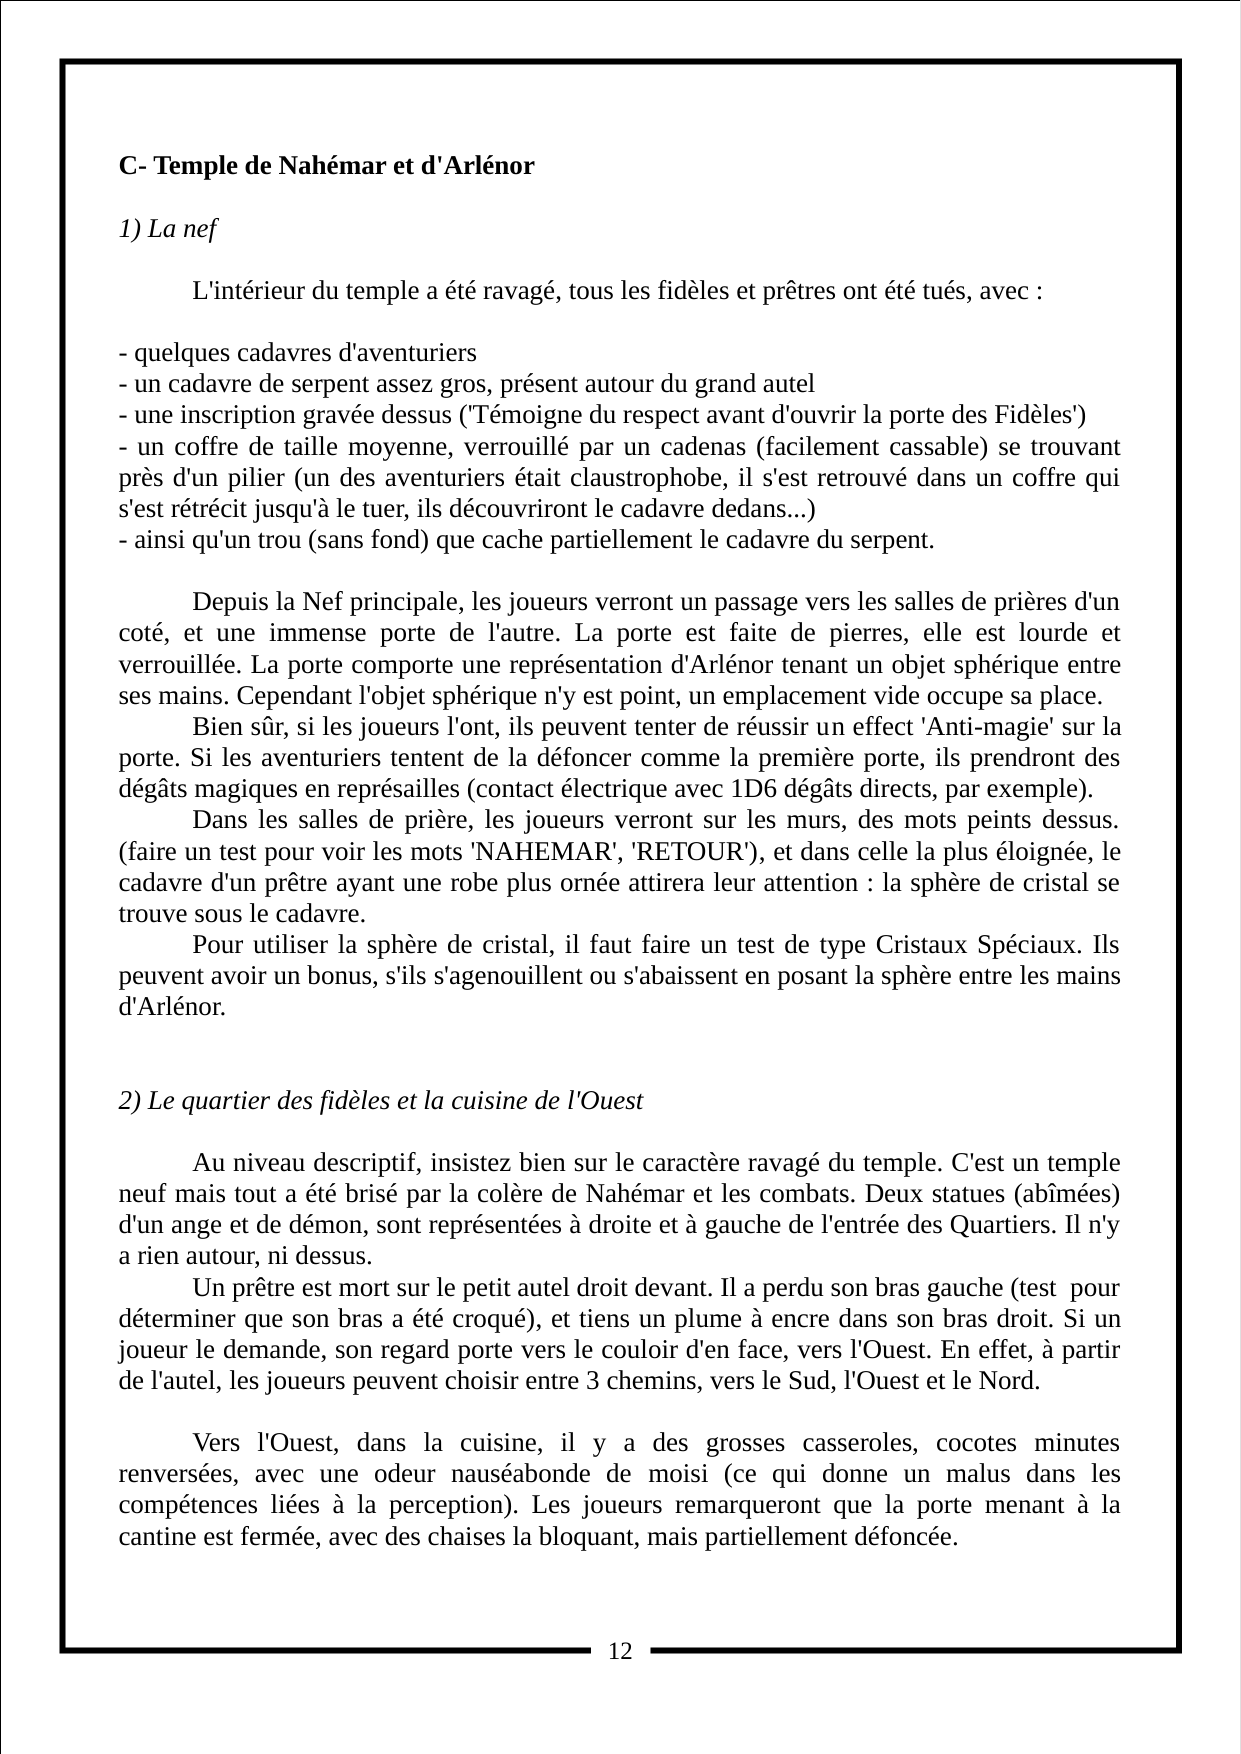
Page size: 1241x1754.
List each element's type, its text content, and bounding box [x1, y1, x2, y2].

text - un cadavre de serpent assez gros, présent autour du grand autel [118, 367, 1122, 398]
picture [1, 1, 1240, 1754]
text - un coffre de taille moyenne, verrouillé par un cadenas (facilement cassable) se trouvant près d'un pilier (un des aventuriers était claustrophobe, il s'est retrouvé dans un coffre qui s'est rétrécit jusqu'à le tuer, ils découvriront le cadavre dedans...) [118, 430, 1122, 523]
text Un prêtre est mort sur le petit autel droit devant. Il a perdu son bras gauche (test pour déterminer que son bras a été croqué), et tiens un plume à encre dans son bras droit. Si un joueur le demande, son regard porte vers le couloir d'en face, vers l'Ouest. En effet, à partir de l'autel, les joueurs peuvent choisir entre 3 chemins, vers le Sud, l'Ouest et le Nord. [118, 1271, 1122, 1395]
text 2) Le quartier des fidèles et la cuisine de l'Ouest [118, 1084, 1122, 1115]
text - une inscription gravée dessus ('Témoigne du respect avant d'ouvrir la porte des Fidèles') [118, 398, 1122, 430]
text Bien sûr, si les joueurs l'ont, ils peuvent tenter de réussir un effect 'Anti-magie' sur la porte. Si les aventuriers tentent de la défoncer comme la première porte, ils prendront des dégâts magiques en représailles (contact électrique avec 1D6 dégâts directs, par exemple). [118, 710, 1122, 803]
text Dans les salles de prière, les joueurs verront sur les murs, des mots peints dessus. (faire un test pour voir les mots 'NAHEMAR', 'RETOUR'), et dans celle la plus éloignée, le cadavre d'un prêtre ayant une robe plus ornée attirera leur attention : la sphère de cristal se trouve sous le cadavre. [118, 803, 1122, 928]
text L'intérieur du temple a été ravagé, tous les fidèles et prêtres ont été tués, avec : [118, 274, 1122, 305]
text Depuis la Nef principale, les joueurs verront un passage vers les salles de prières d'un coté, et une immense porte de l'autre. La porte est faite de pierres, elle est lourde et verrouillée. La porte comporte une représentation d'Arlénor tenant un objet sphérique entre ses mains. Cependant l'objet sphérique n'y est point, un emplacement vide occupe sa place. [118, 585, 1122, 710]
text C- Temple de Nahémar et d'Arlénor [118, 149, 1122, 181]
text - quelques cadavres d'aventuriers [118, 336, 1122, 367]
text - ainsi qu'un trou (sans fond) que cache partiellement le cadavre du serpent. [118, 523, 1122, 554]
text 1) La nef [118, 212, 1122, 243]
text Pour utiliser la sphère de cristal, il faut faire un test de type Cristaux Spéciaux. Ils peuvent avoir un bonus, s'ils s'agenouillent ou s'abaissent en posant la sphère entre les mains d'Arlénor. [118, 928, 1122, 1021]
text Au niveau descriptif, insistez bien sur le caractère ravagé du temple. C'est un temple neuf mais tout a été brisé par la colère de Nahémar et les combats. Deux statues (abîmées) d'un ange et de démon, sont représentées à droite et à gauche de l'entrée des Quartiers. Il n'y a rien autour, ni dessus. [118, 1146, 1122, 1271]
text Vers l'Ouest, dans la cuisine, il y a des grosses casseroles, cocotes minutes renversées, avec une odeur nauséabonde de moisi (ce qui donne un malus dans les compétences liées à la perception). Les joueurs remarqueront que la porte menant à la cantine est fermée, avec des chaises la bloquant, mais partiellement défoncée. [118, 1426, 1122, 1551]
